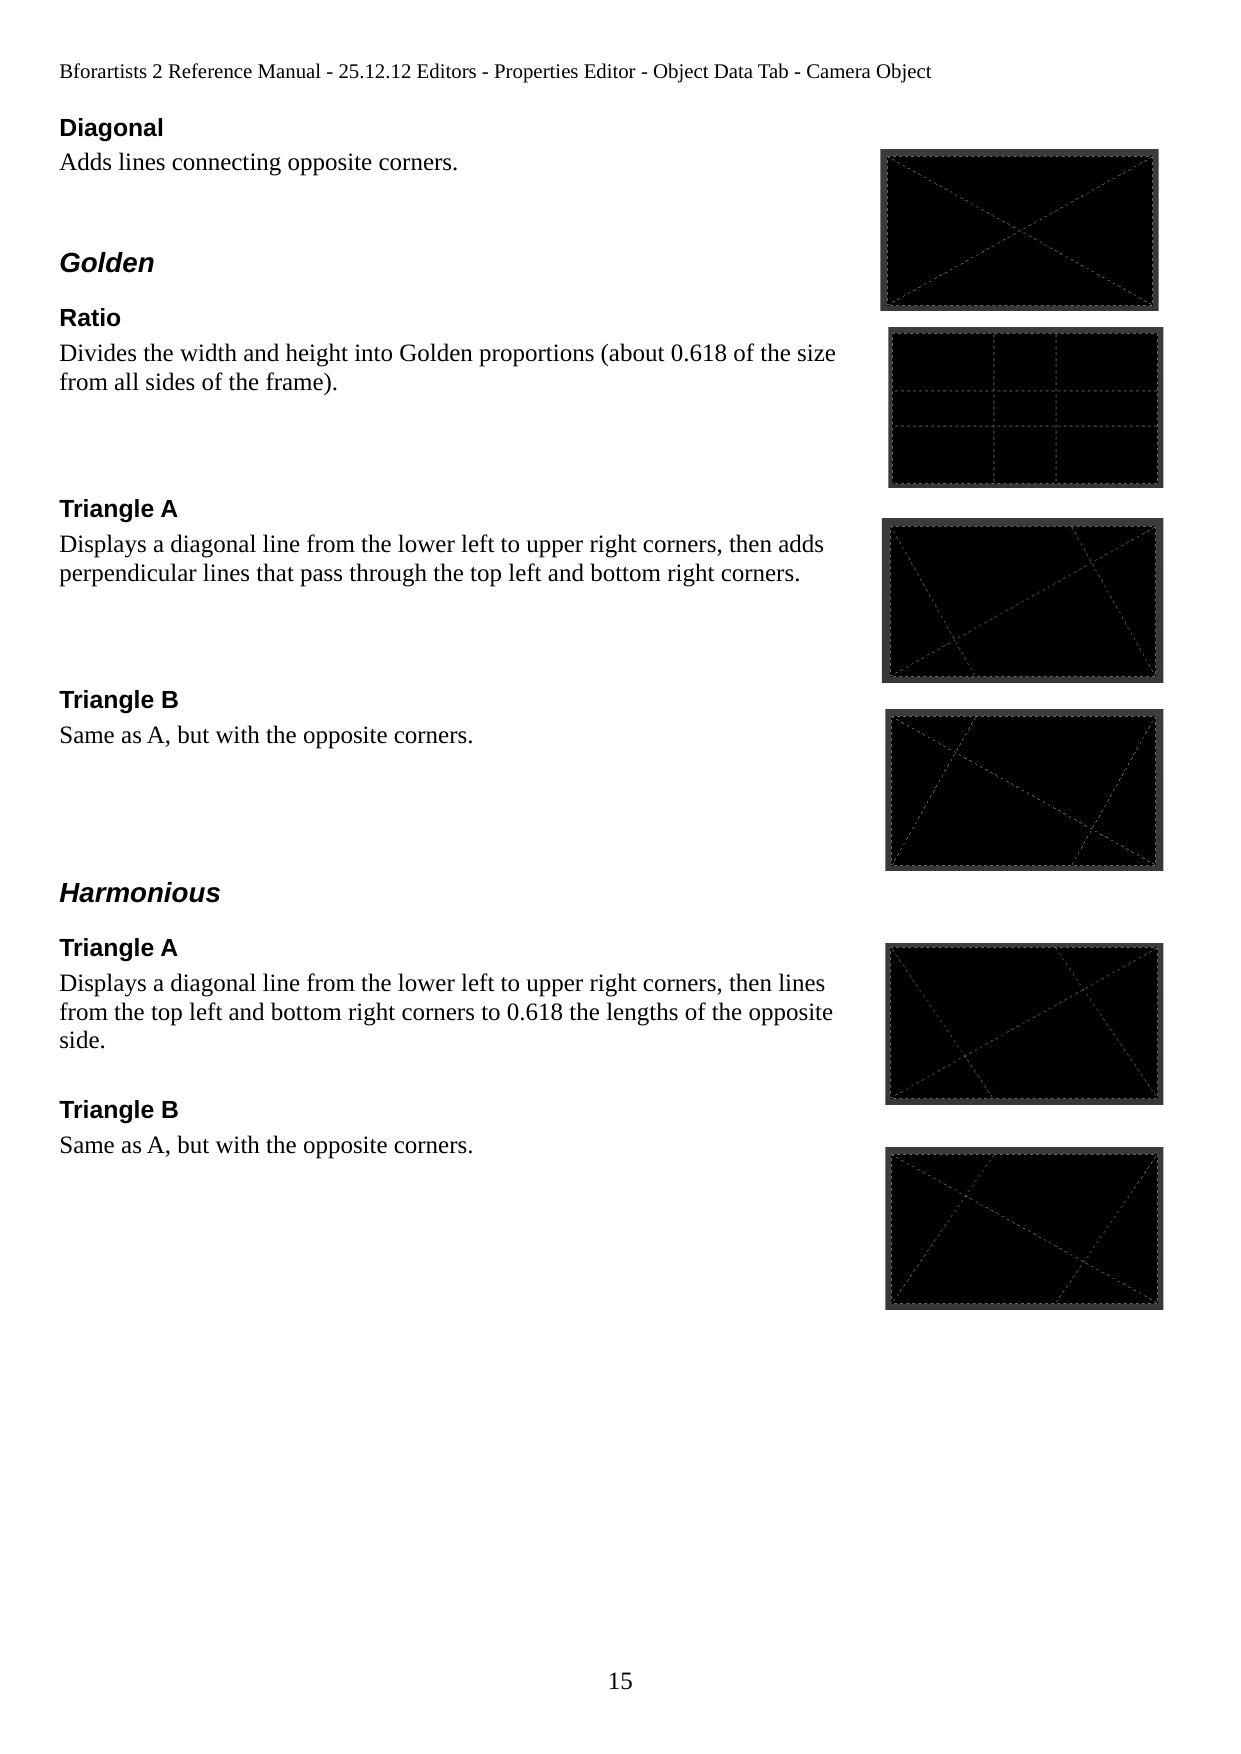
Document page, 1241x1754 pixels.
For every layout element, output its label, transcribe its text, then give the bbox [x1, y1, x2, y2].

picture [885, 943, 1164, 1105]
text Divides the width and height into Golden proportions (about 0.618 of the size from all sides of the frame). [59, 338, 888, 395]
subtitle Triangle A [59, 494, 1181, 523]
text Adds lines connecting opposite corners. [59, 147, 1181, 176]
subtitle Triangle A [59, 933, 1181, 962]
picture [885, 709, 1164, 871]
subtitle Triangle B [59, 685, 1181, 714]
picture [880, 149, 1159, 311]
subtitle Golden [59, 246, 880, 278]
subtitle Harmonious [59, 876, 1181, 908]
text Same as A, but with the opposite corners. [59, 720, 885, 749]
picture [888, 327, 1164, 488]
subtitle Diagonal [59, 113, 1181, 141]
picture [881, 518, 1164, 683]
picture [885, 1147, 1164, 1310]
subtitle [1159, 246, 1181, 278]
text Displays a diagonal line from the lower left to upper right corners, then adds perpendicular lines that pass through the top left and bottom right corners. [59, 529, 881, 586]
text Same as A, but with the opposite corners. [59, 1130, 1181, 1159]
subtitle Ratio [59, 303, 1181, 332]
text Displays a diagonal line from the lower left to upper right corners, then lines from the top left and bottom right corners to 0.618 the lengths of the opposite side. [59, 968, 885, 1054]
subtitle Triangle B [59, 1095, 1181, 1124]
